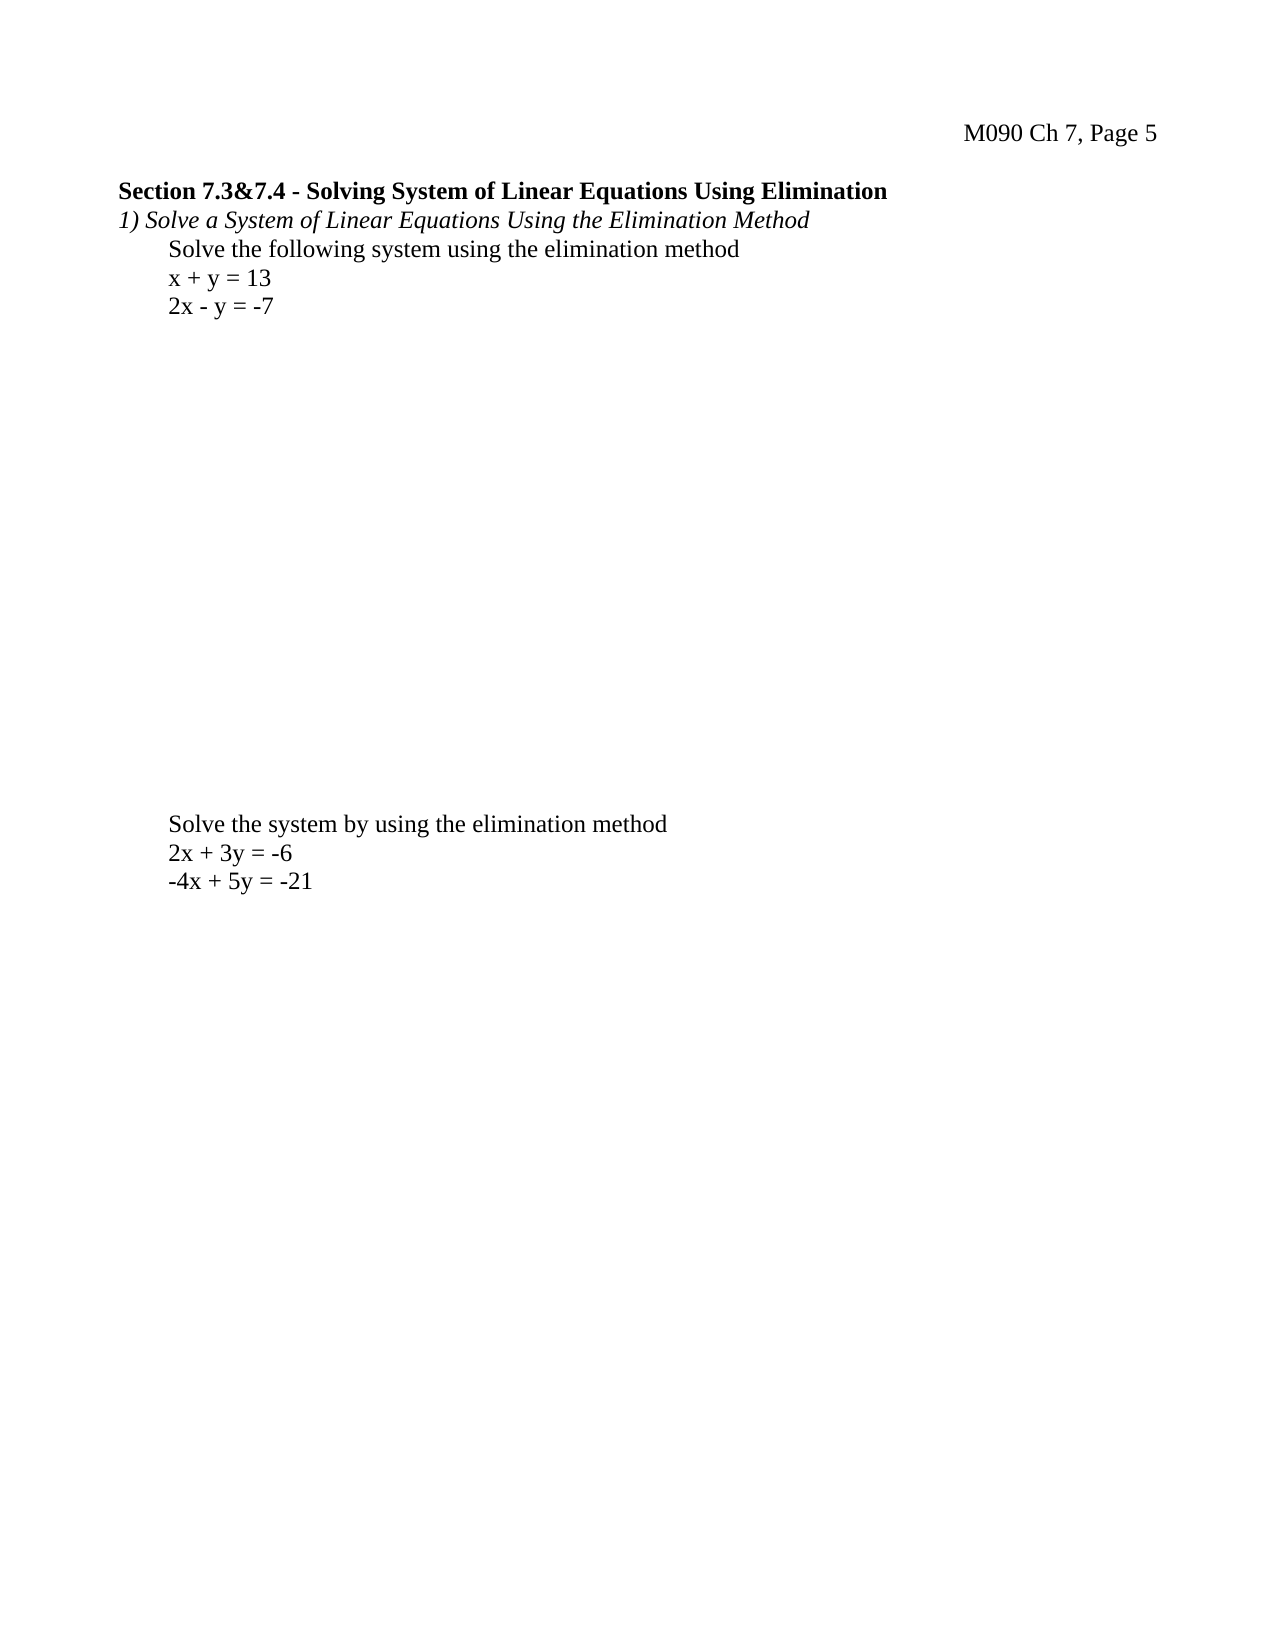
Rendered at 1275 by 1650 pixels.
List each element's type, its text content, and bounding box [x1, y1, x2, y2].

text Solve the following system using the elimination method [118, 234, 1157, 263]
text Section 7.3&7.4 - Solving System of Linear Equations Using Elimination [118, 176, 1157, 205]
text Solve the system by using the elimination method [118, 809, 1157, 838]
text -4x + 5y = -21 [118, 866, 1157, 895]
text 2x + 3y = -6 [118, 838, 1157, 866]
text x + y = 13 [118, 263, 1157, 291]
text 1) Solve a System of Linear Equations Using the Elimination Method [118, 205, 1157, 234]
text 2x - y = -7 [118, 291, 1157, 320]
